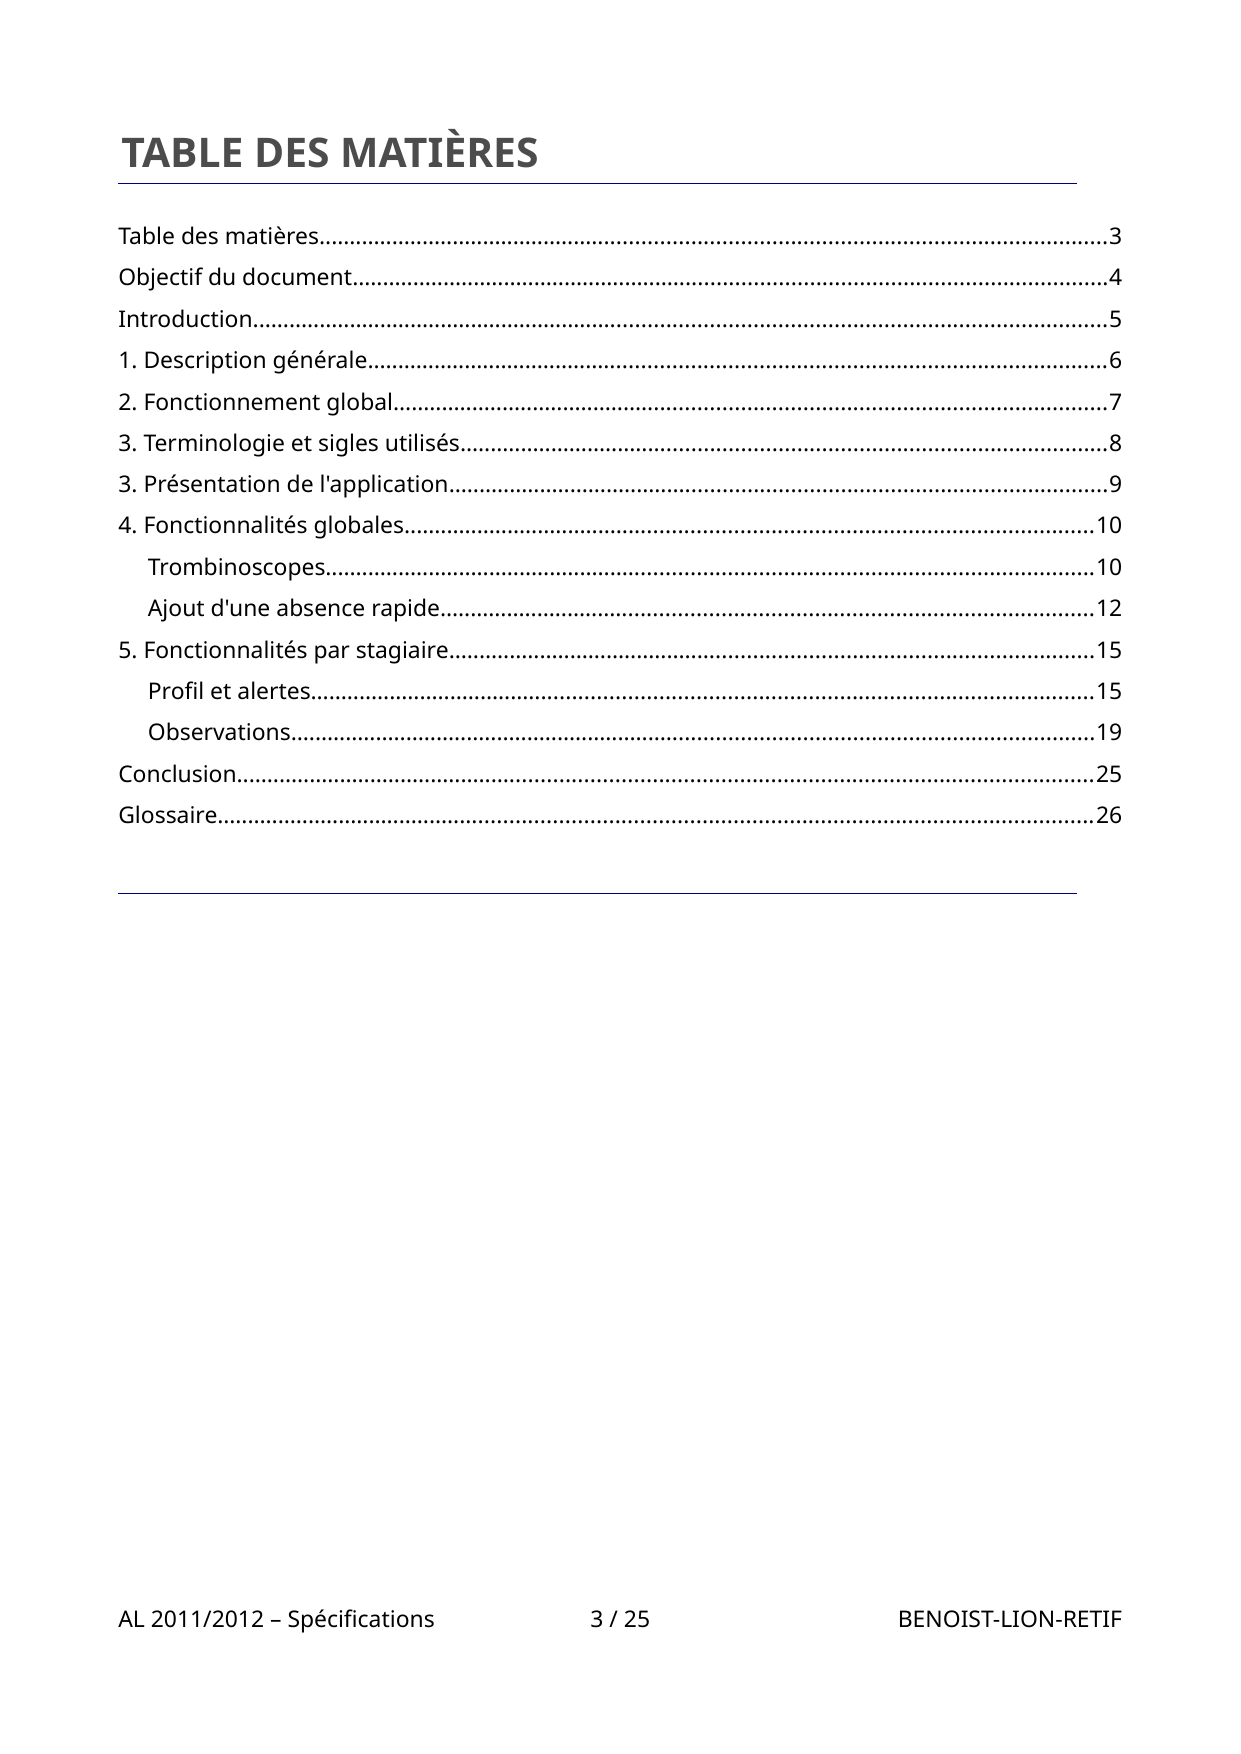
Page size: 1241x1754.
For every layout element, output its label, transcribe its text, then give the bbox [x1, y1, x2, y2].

text 3. Présentation de l'application 9 [118, 459, 1122, 501]
text Observations 19 [148, 708, 1122, 749]
text Profil et alertes 15 [148, 666, 1122, 708]
text Ajout d'une absence rapide 12 [148, 584, 1122, 625]
text Glossaire 26 [118, 790, 1122, 832]
text Table des matières 3 [118, 211, 1122, 253]
text 4. Fonctionnalités globales 10 [118, 501, 1122, 542]
text Introduction 5 [118, 294, 1122, 336]
subtitle Table des matières [118, 121, 1077, 183]
text Trombinoscopes 10 [148, 542, 1122, 584]
text 2. Fonctionnement global 7 [118, 377, 1122, 418]
text 1. Description générale 6 [118, 336, 1122, 377]
text Objectif du document 4 [118, 253, 1122, 294]
text 5. Fonctionnalités par stagiaire 15 [118, 625, 1122, 666]
text 3. Terminologie et sigles utilisés 8 [118, 418, 1122, 459]
text Conclusion 25 [118, 749, 1122, 790]
